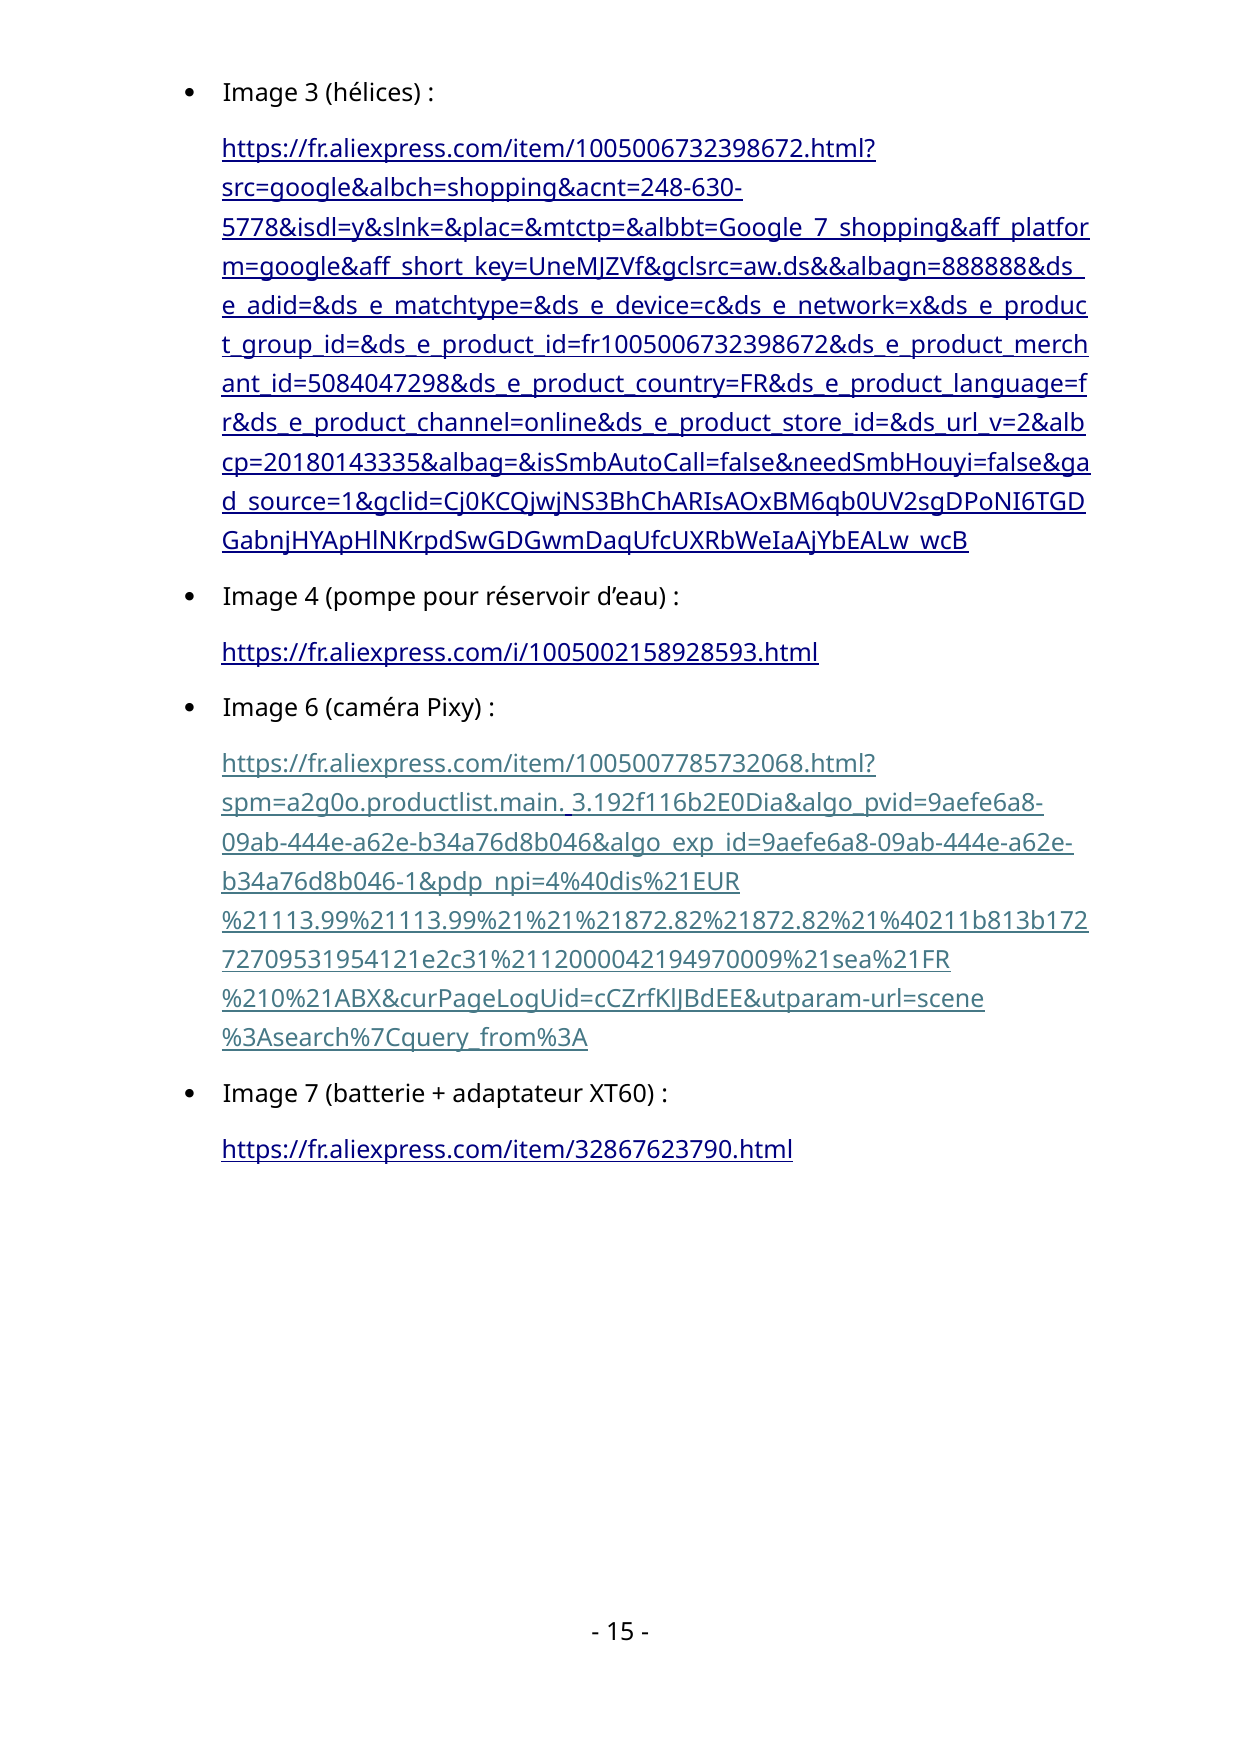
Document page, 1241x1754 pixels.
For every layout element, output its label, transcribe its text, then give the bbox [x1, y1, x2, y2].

list Image 3 (hélices) : [185, 75, 1093, 109]
text https://fr.aliexpress.com/item/32867623790.html [221, 1132, 1093, 1166]
text https://fr.aliexpress.com/item/1005007785732068.html?spm=a2g0o.productlist.main. 3.192f116b2E0Dia&algo_pvid=9aefe6a8-09ab-444e-a62e-b34a76d8b046&algo_exp_id=9aefe6a8-09ab-444e-a62e-b34a76d8b046-1&pdp_npi=4%40dis%21EUR%21113.99%21113.99%21%21%21872.82%21872.82%21%40211b813b17272709531954121e2c31%2112000042194970009%21sea%21FR%210%21ABX&curPageLogUid=cCZrfKlJBdEE&utparam-url=scene%3Asearch%7Cquery_from%3A [221, 746, 1093, 1054]
text https://fr.aliexpress.com/i/1005002158928593.html [221, 634, 1093, 668]
text https://fr.aliexpress.com/item/1005006732398672.html?src=google&albch=shopping&acnt=248-630-5778&isdl=y&slnk=&plac=&mtctp=&albbt=Google_7_shopping&aff_platform=google&aff_short_key=UneMJZVf&gclsrc=aw.ds&&albagn=888888&ds_e_adid=&ds_e_matchtype=&ds_e_device=c&ds_e_network=x&ds_e_product_group_id=&ds_e_product_id=fr1005006732398672&ds_e_product_merchant_id=5084047298&ds_e_product_country=FR&ds_e_product_language=fr&ds_e_product_channel=online&ds_e_product_store_id=&ds_url_v=2&albcp=20180143335&albag=&isSmbAutoCall=false&needSmbHouyi=false&gad_source=1&gclid=Cj0KCQjwjNS3BhChARIsAOxBM6qb0UV2sgDPoNI6TGDGabnjHYApHlNKrpdSwGDGwmDaqUfcUXRbWeIaAjYbEALw_wcB [221, 131, 1093, 557]
list Image 7 (batterie + adaptateur XT60) : [185, 1076, 1093, 1110]
list Image 4 (pompe pour réservoir d’eau) : [185, 578, 1093, 612]
list Image 6 (caméra Pixy) : [185, 690, 1093, 724]
